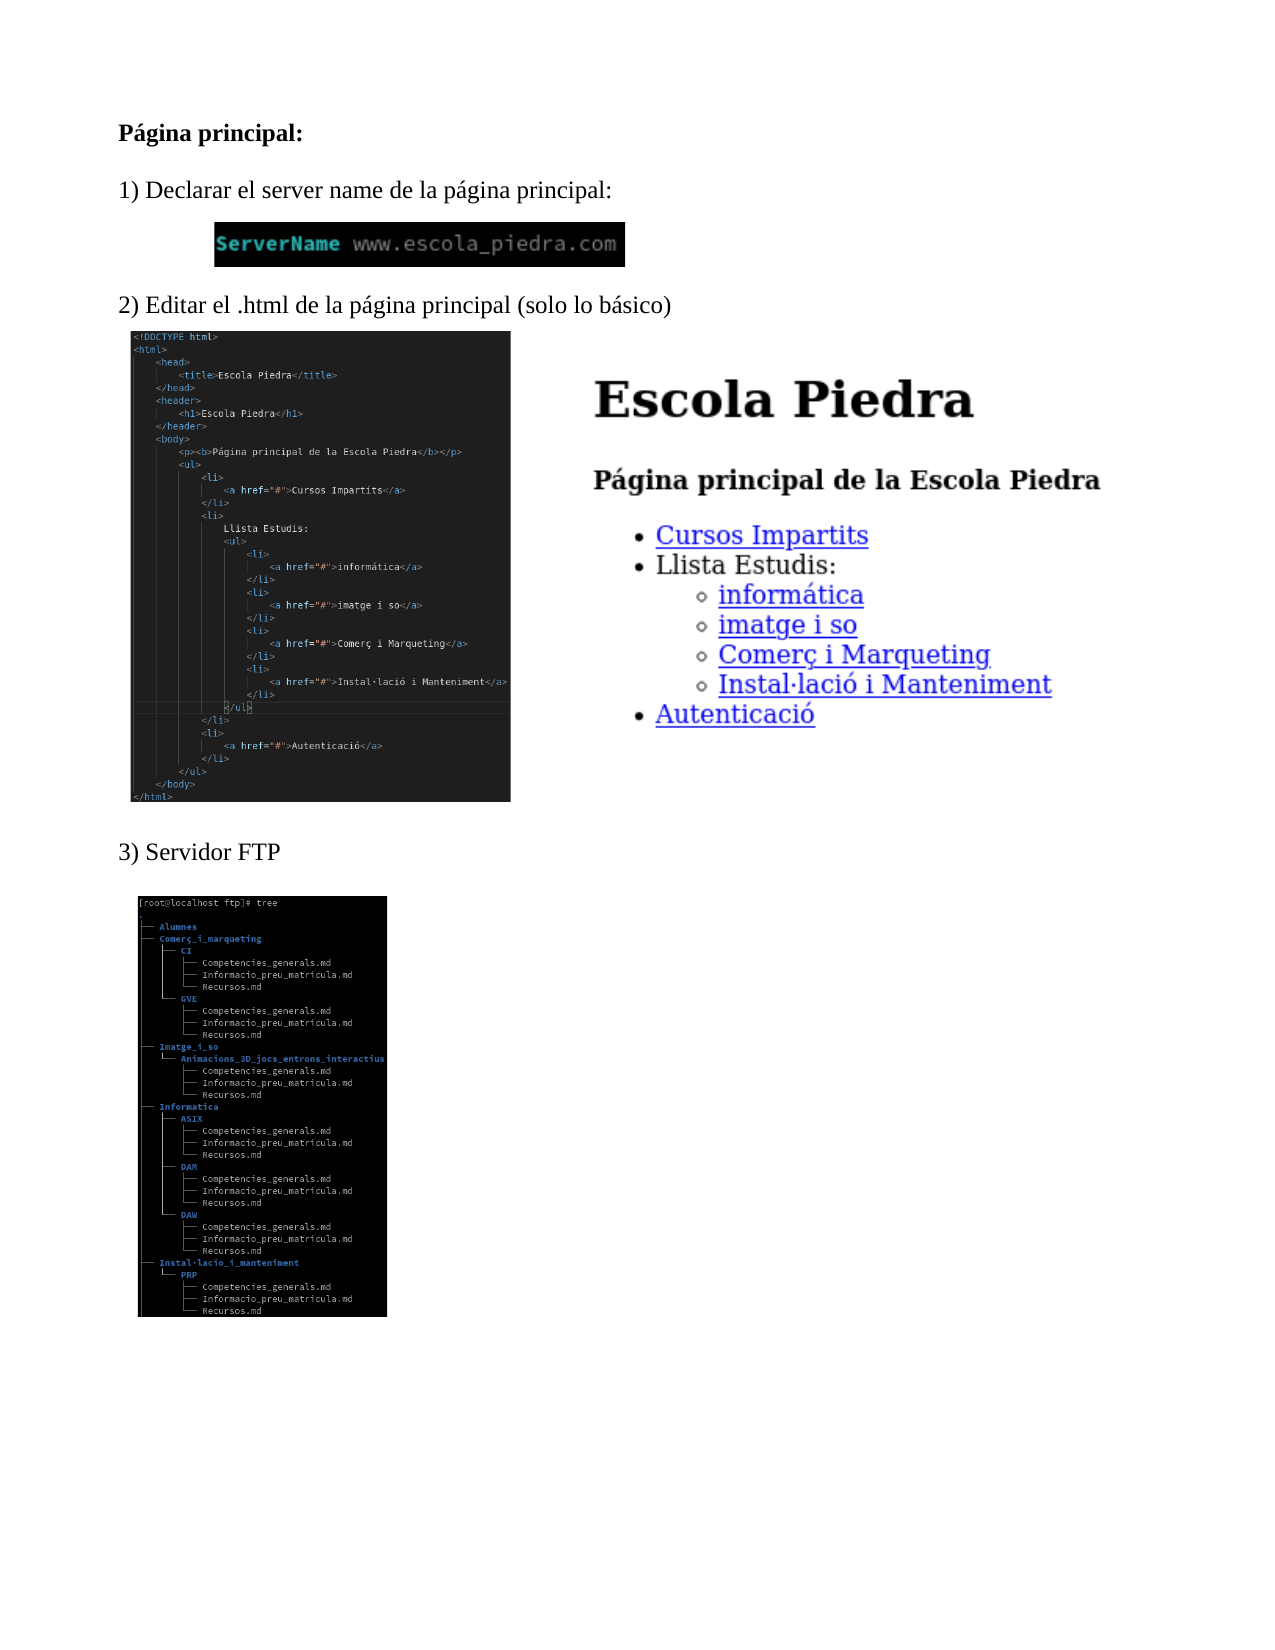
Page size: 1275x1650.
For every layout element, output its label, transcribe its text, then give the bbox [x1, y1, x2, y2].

picture [130, 331, 511, 802]
picture [214, 222, 626, 267]
picture [137, 896, 388, 1317]
text 1) Declarar el server name de la página principal: [118, 176, 1157, 204]
text 2) Editar el .html de la página principal (solo lo básico) [118, 291, 1157, 319]
text 3) Servidor FTP [118, 837, 1157, 866]
picture [587, 364, 1104, 739]
text Página principal: [118, 118, 1157, 147]
